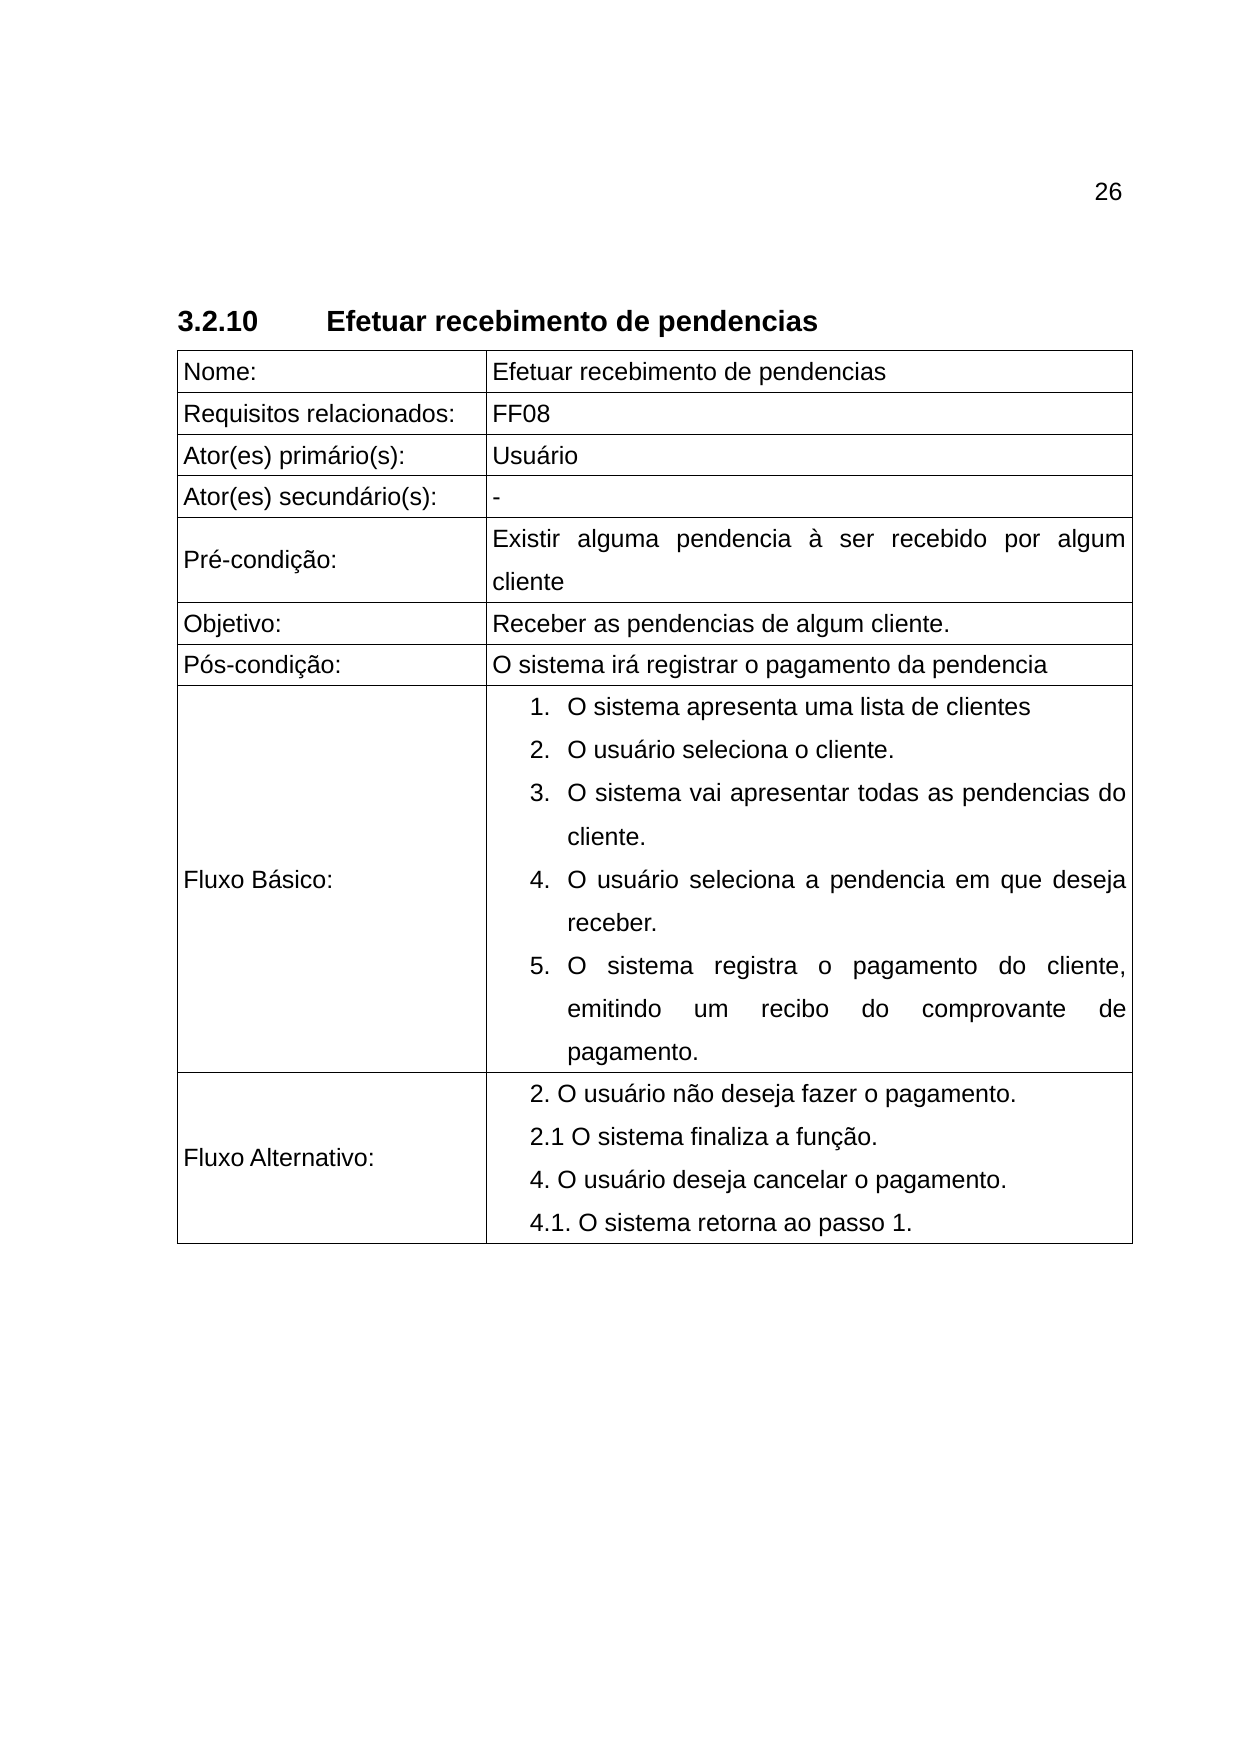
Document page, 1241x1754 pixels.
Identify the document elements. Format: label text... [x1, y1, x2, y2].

table_header Efetuar recebimento de pendencias [487, 351, 1132, 392]
table_cell Usuário [487, 435, 1132, 475]
subtitle Efetuar recebimento de pendencias [177, 304, 1122, 338]
table_header Nome: [178, 351, 486, 392]
table_cell 2. O usuário não deseja fazer o pagamento. 2.1 O sistema finaliza a função. 4. O usuário deseja cancelar o pagamento. 4.1. O sistema retorna ao passo 1. [487, 1073, 1132, 1243]
table_cell Receber as pendencias de algum cliente. [487, 603, 1132, 643]
table_cell Requisitos relacionados: [178, 393, 486, 434]
table_cell Objetivo: [178, 603, 486, 643]
table_cell Pós-condição: [178, 645, 486, 685]
table_cell Fluxo Alternativo: [178, 1073, 486, 1243]
table_cell FF08 [487, 393, 1132, 434]
table_cell - [487, 476, 1132, 517]
table_cell O sistema irá registrar o pagamento da pendencia [487, 645, 1132, 685]
table_cell Fluxo Básico: [178, 686, 486, 1072]
table_cell Ator(es) primário(s): [178, 435, 486, 475]
table_cell Pré-condição: [178, 518, 486, 602]
table_cell Existir alguma pendencia à ser recebido por algum cliente [487, 518, 1132, 602]
table_cell O sistema apresenta uma lista de clientes O usuário seleciona o cliente. O sistema vai apresentar todas as pendencias do cliente. O usuário seleciona a pendencia em que deseja receber. O sistema registra o pagamento do cliente, emitindo um recibo do comprovante de pagamento. [487, 686, 1132, 1072]
table_cell Ator(es) secundário(s): [178, 476, 486, 517]
